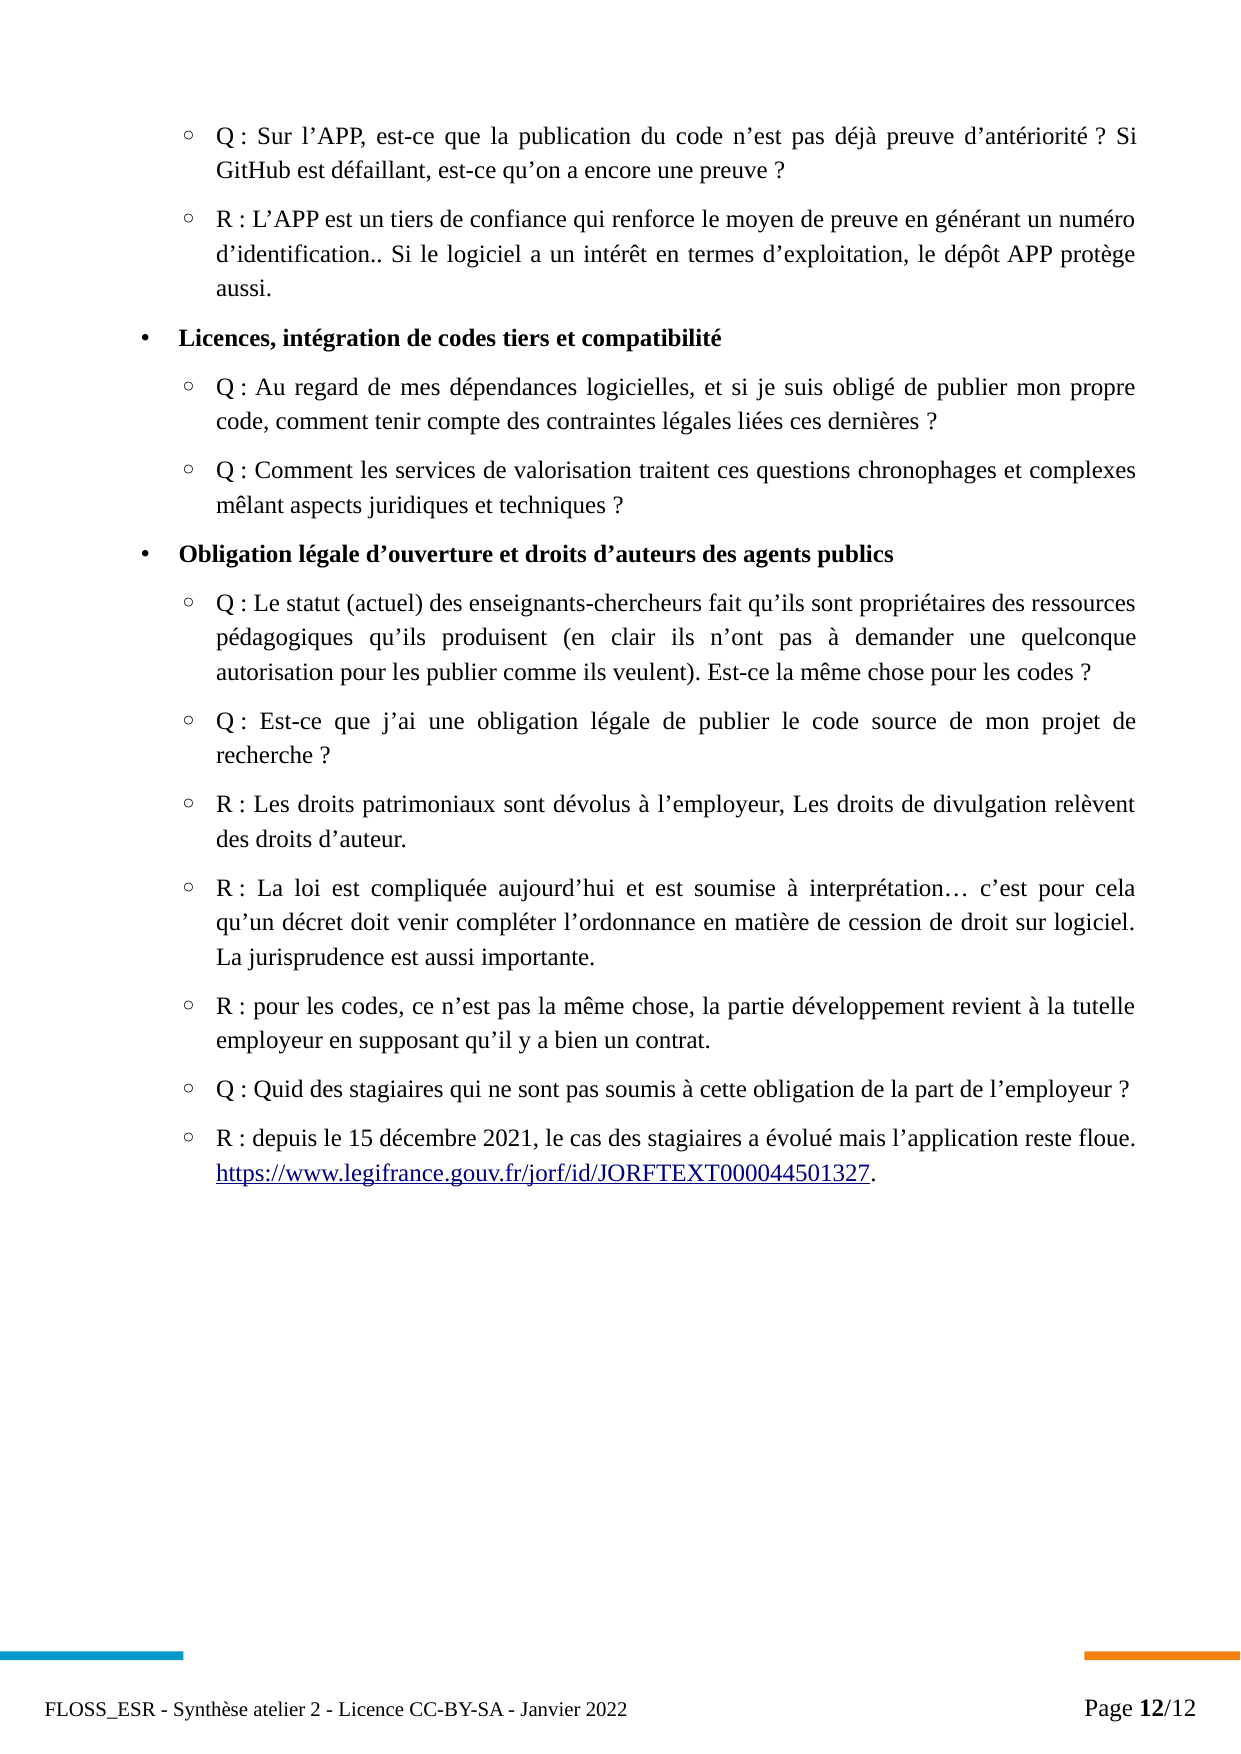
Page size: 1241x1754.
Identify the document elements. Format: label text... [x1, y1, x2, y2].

list R : pour les codes, ce n’est pas la même chose, la partie développement revient à la tutelle employeur en supposant qu’il y a bien un contrat. [178, 991, 1137, 1054]
list Q : Est-ce que j’ai une obligation légale de publier le code source de mon projet de recherche ? [178, 706, 1137, 769]
list Q : Comment les services de valorisation traitent ces questions chronophages et complexes mêlant aspects juridiques et techniques ? [178, 455, 1137, 518]
list Licences, intégration de codes tiers et compatibilité [141, 323, 1137, 351]
list R : depuis le 15 décembre 2021, le cas des stagiaires a évolué mais l’application reste floue. https://www.legifrance.gouv.fr/jorf/id/JORFTEXT000044501327. [178, 1123, 1137, 1187]
list Q : Au regard de mes dépendances logicielles, et si je suis obligé de publier mon propre code, comment tenir compte des contraintes légales liées ces dernières ? [178, 372, 1137, 435]
list R : L’APP est un tiers de confiance qui renforce le moyen de preuve en générant un numéro d’identification.. Si le logiciel a un intérêt en termes d’exploitation, le dépôt APP protège aussi. [178, 204, 1137, 302]
list R : La loi est compliquée aujourd’hui et est soumise à interprétation… c’est pour cela qu’un décret doit venir compléter l’ordonnance en matière de cession de droit sur logiciel. La jurisprudence est aussi importante. [178, 873, 1137, 971]
list Obligation légale d’ouverture et droits d’auteurs des agents publics [141, 539, 1137, 567]
list Q : Le statut (actuel) des enseignants-chercheurs fait qu’ils sont propriétaires des ressources pédagogiques qu’ils produisent (en clair ils n’ont pas à demander une quelconque autorisation pour les publier comme ils veulent). Est-ce la même chose pour les codes ? [178, 588, 1137, 686]
list R : Les droits patrimoniaux sont dévolus à l’employeur, Les droits de divulgation relèvent des droits d’auteur. [178, 789, 1137, 853]
list Q : Quid des stagiaires qui ne sont pas soumis à cette obligation de la part de l’employeur ? [178, 1074, 1137, 1103]
list Q : Sur l’APP, est-ce que la publication du code n’est pas déjà preuve d’antériorité ? Si GitHub est défaillant, est-ce qu’on a encore une preuve ? [178, 121, 1137, 184]
